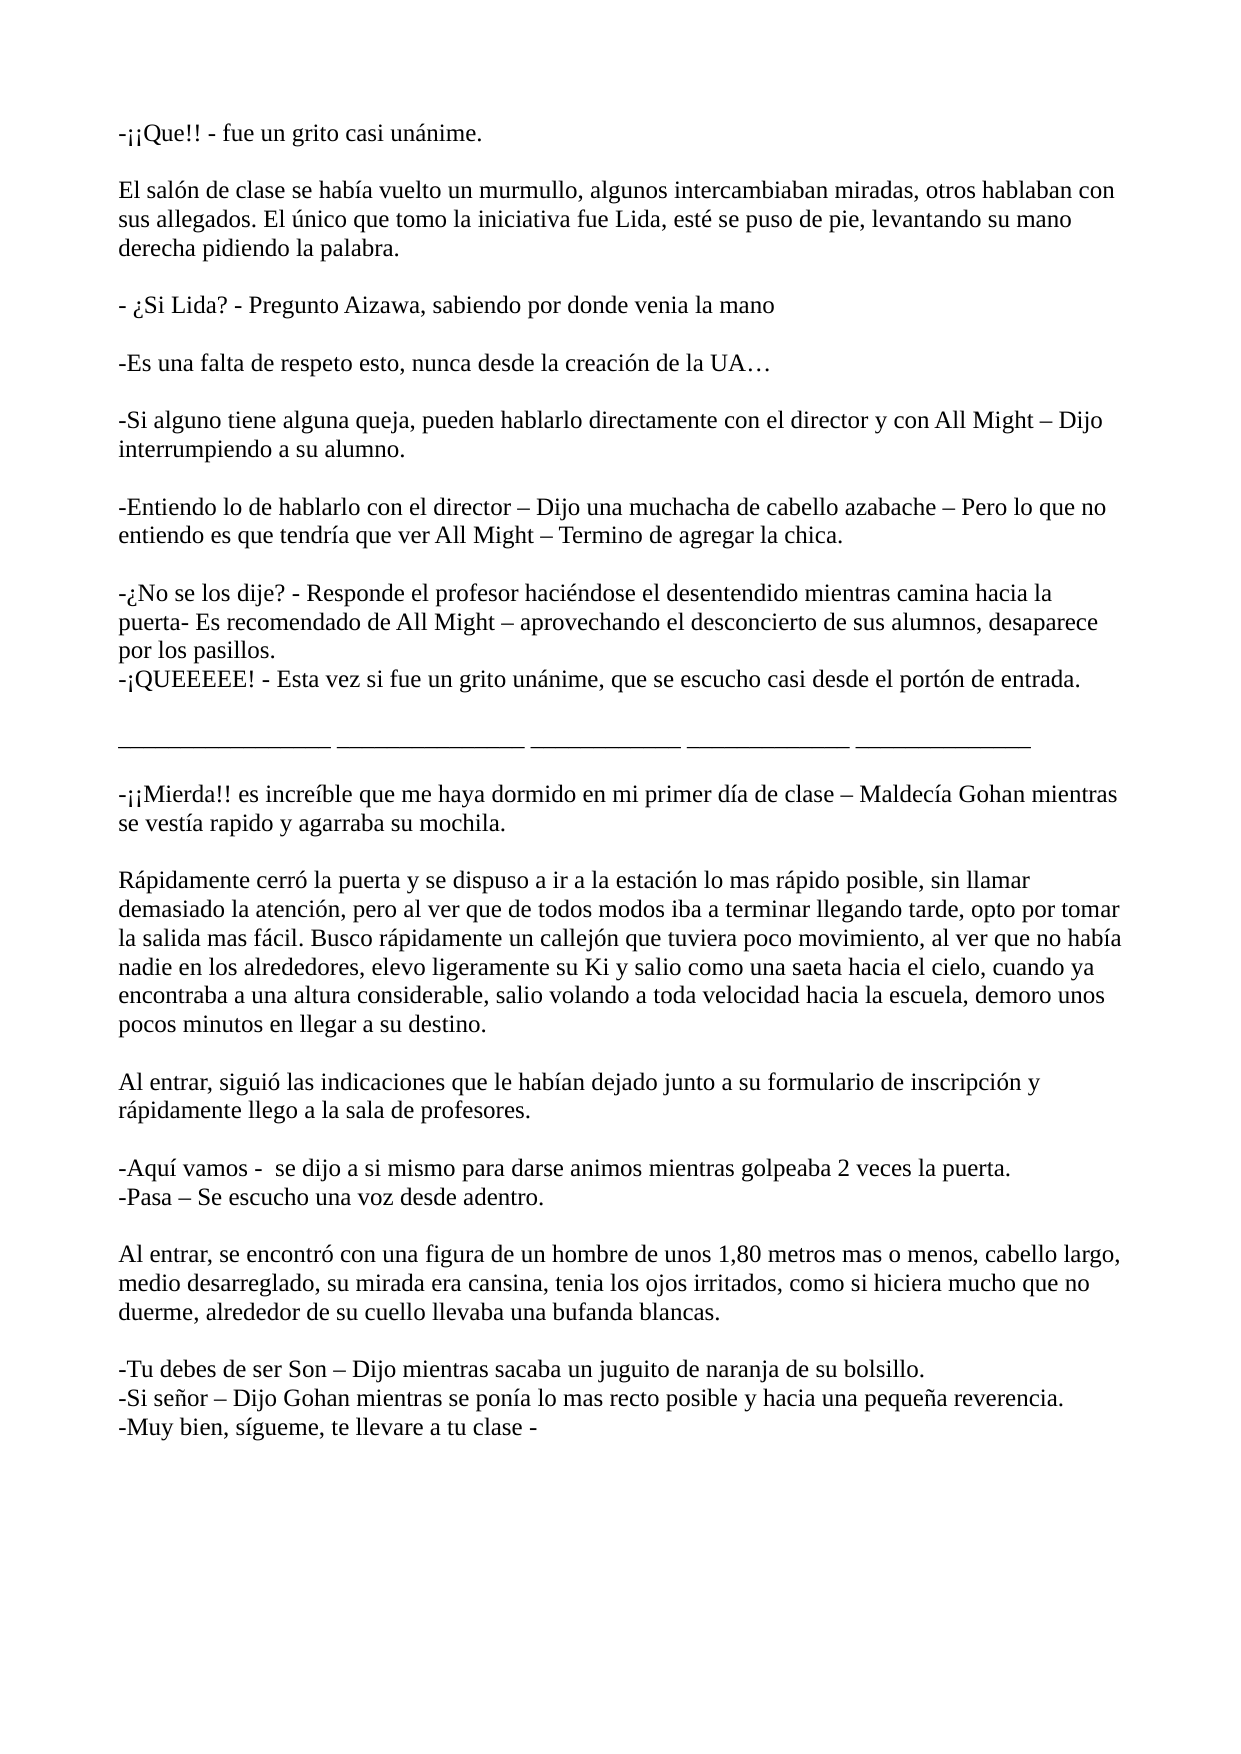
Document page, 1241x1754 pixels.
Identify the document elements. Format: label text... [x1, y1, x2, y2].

text El salón de clase se había vuelto un murmullo, algunos intercambiaban miradas, otros hablaban con sus allegados. El único que tomo la iniciativa fue Lida, esté se puso de pie, levantando su mano derecha pidiendo la palabra. [118, 176, 1122, 262]
text Al entrar, siguió las indicaciones que le habían dejado junto a su formulario de inscripción y rápidamente llego a la sala de profesores. [118, 1067, 1122, 1124]
text Al entrar, se encontró con una figura de un hombre de unos 1,80 metros mas o menos, cabello largo, medio desarreglado, su mirada era cansina, tenia los ojos irritados, como si hiciera mucho que no duerme, alrededor de su cuello llevaba una bufanda blancas. [118, 1239, 1122, 1326]
text -¡QUEEEEE! - Esta vez si fue un grito unánime, que se escucho casi desde el portón de entrada. [118, 664, 1122, 693]
text Rápidamente cerró la puerta y se dispuso a ir a la estación lo mas rápido posible, sin llamar demasiado la atención, pero al ver que de todos modos iba a terminar llegando tarde, opto por tomar la salida mas fácil. Busco rápidamente un callejón que tuviera poco movimiento, al ver que no había nadie en los alrededores, elevo ligeramente su Ki y salio como una saeta hacia el cielo, cuando ya encontraba a una altura considerable, salio volando a toda velocidad hacia la escuela, demoro unos pocos minutos en llegar a su destino. [118, 866, 1122, 1038]
text -¡¡Que!! - fue un grito casi unánime. [118, 118, 1122, 147]
text _________________ _______________ ____________ _____________ ______________ [118, 722, 1122, 751]
text -Si señor – Dijo Gohan mientras se ponía lo mas recto posible y hacia una pequeña reverencia. [118, 1383, 1122, 1412]
text -¡¡Mierda!! es increíble que me haya dormido en mi primer día de clase – Maldecía Gohan mientras se vestía rapido y agarraba su mochila. [118, 779, 1122, 837]
text -Entiendo lo de hablarlo con el director – Dijo una muchacha de cabello azabache – Pero lo que no entiendo es que tendría que ver All Might – Termino de agregar la chica. [118, 492, 1122, 549]
text -¿No se los dije? - Responde el profesor haciéndose el desentendido mientras camina hacia la puerta- Es recomendado de All Might – aprovechando el desconcierto de sus alumnos, desaparece por los pasillos. [118, 578, 1122, 664]
text -Muy bien, sígueme, te llevare a tu clase - [118, 1412, 1122, 1441]
text -Tu debes de ser Son – Dijo mientras sacaba un juguito de naranja de su bolsillo. [118, 1354, 1122, 1383]
text -Aquí vamos - se dijo a si mismo para darse animos mientras golpeaba 2 veces la puerta. [118, 1153, 1122, 1182]
text -Es una falta de respeto esto, nunca desde la creación de la UA… [118, 348, 1122, 377]
text -Si alguno tiene alguna queja, pueden hablarlo directamente con el director y con All Might – Dijo interrumpiendo a su alumno. [118, 406, 1122, 463]
text -Pasa – Se escucho una voz desde adentro. [118, 1182, 1122, 1211]
text - ¿Si Lida? - Pregunto Aizawa, sabiendo por donde venia la mano [118, 291, 1122, 319]
